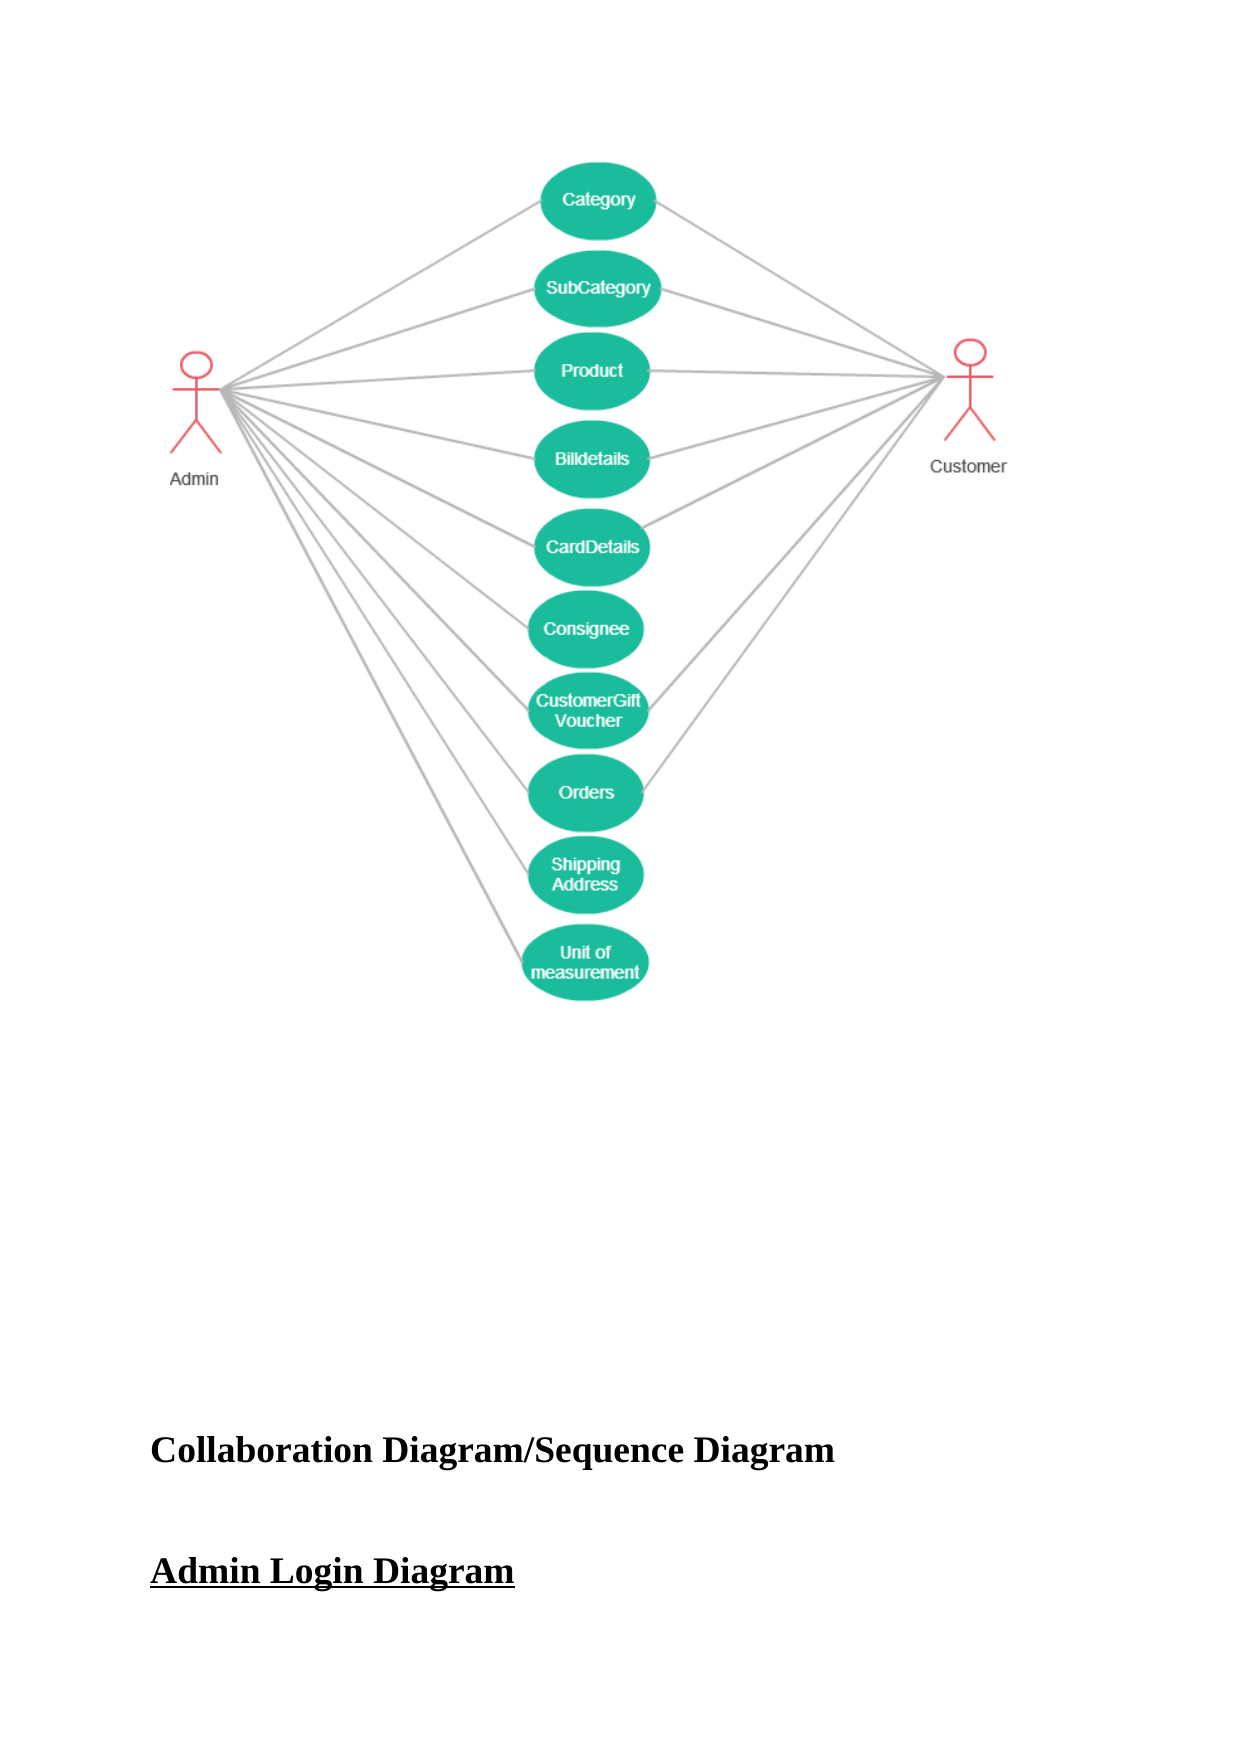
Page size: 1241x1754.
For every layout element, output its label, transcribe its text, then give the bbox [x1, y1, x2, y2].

text Admin Login Diagram [150, 1549, 1090, 1592]
text Collaboration Diagram/Sequence Diagram [150, 1427, 1090, 1470]
